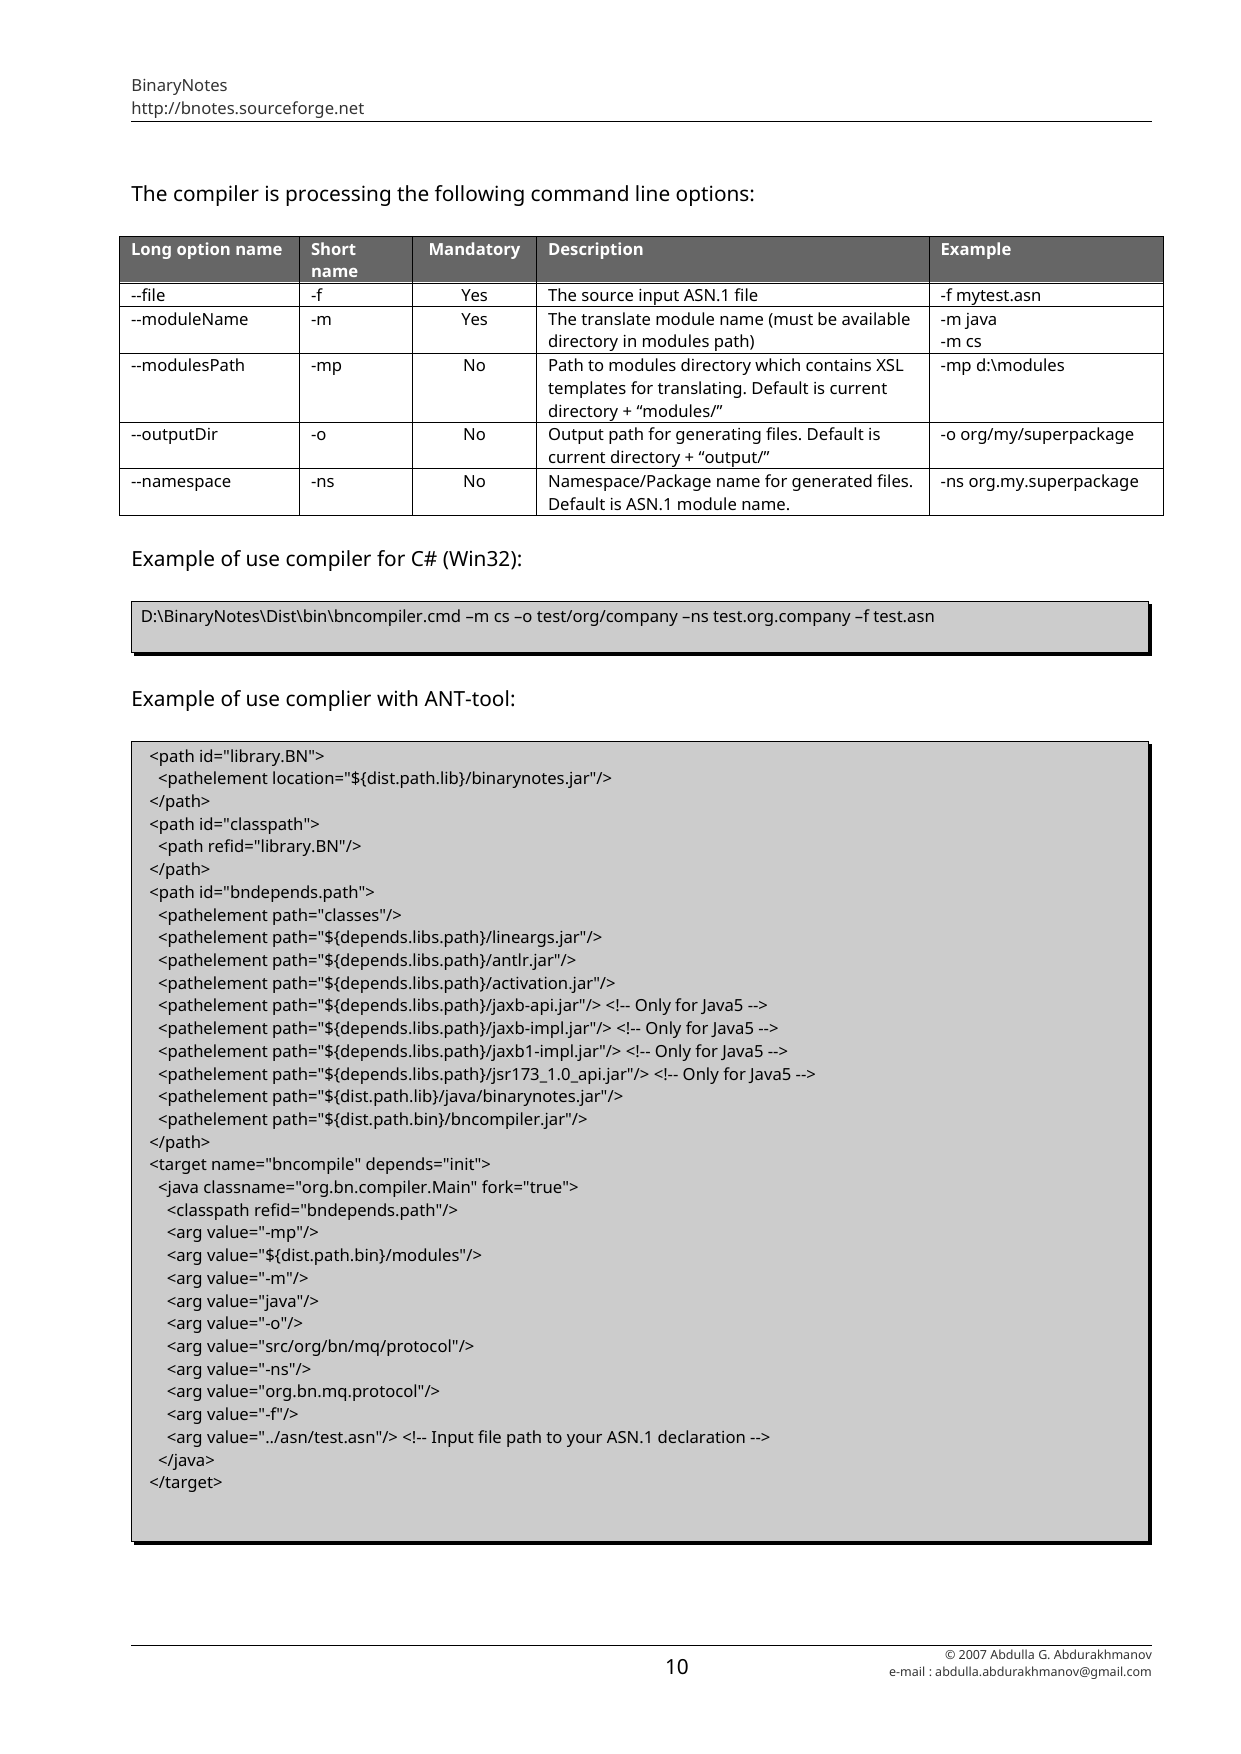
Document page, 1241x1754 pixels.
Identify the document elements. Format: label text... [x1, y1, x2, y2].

text </path> [132, 854, 1148, 877]
table_cell -m [300, 307, 412, 353]
table_cell No [413, 469, 536, 515]
table_cell No [413, 354, 536, 422]
text <pathelement path="${depends.libs.path}/lineargs.jar"/> [132, 923, 1148, 945]
table_cell -o [300, 423, 412, 468]
table_cell Path to modules directory which contains XSL templates for translating. Default is current directory + “modules/” [537, 354, 929, 422]
table_cell --outputDir [120, 423, 299, 468]
table_header Long option name [120, 237, 299, 282]
table_header Mandatory [413, 237, 536, 282]
table_cell The translate module name (must be available directory in modules path) [537, 307, 929, 353]
table_cell -ns [300, 469, 412, 515]
text <pathelement path="${depends.libs.path}/antlr.jar"/> [132, 945, 1148, 968]
text <pathelement path="${depends.libs.path}/jsr173_1.0_api.jar"/> <!-- Only for Java5 --> [132, 1059, 1148, 1082]
text <pathelement path="${dist.path.bin}/bncompiler.jar"/> [132, 1104, 1148, 1127]
table_header Example [930, 237, 1163, 282]
table_cell -mp [300, 354, 412, 422]
text <arg value="../asn/test.asn"/> <!-- Input file path to your ASN.1 declaration --> [132, 1422, 1148, 1445]
text </target> [132, 1468, 1148, 1490]
table_cell Yes [413, 284, 536, 306]
text </path> [132, 786, 1148, 809]
text <arg value="-f"/> [132, 1399, 1148, 1422]
text <arg value="-ns"/> [132, 1354, 1148, 1377]
table_cell --modulesPath [120, 354, 299, 422]
table_cell -ns org.my.superpackage [930, 469, 1163, 515]
text <pathelement path="${depends.libs.path}/jaxb-impl.jar"/> <!-- Only for Java5 --> [132, 1013, 1148, 1036]
table_cell -o org/my/superpackage [930, 423, 1163, 468]
text D:\BinaryNotes\Dist\bin\bncompiler.cmd –m cs –o test/org/company –ns test.org.company –f test.asn [132, 602, 1148, 624]
text <pathelement path="${dist.path.lib}/java/binarynotes.jar"/> [132, 1082, 1148, 1104]
table_cell -m java -m cs [930, 307, 1163, 353]
text Example of use complier with ANT-tool: [131, 684, 1152, 713]
table_cell Output path for generating files. Default is current directory + “output/” [537, 423, 929, 468]
text <path id="library.BN"> [132, 742, 1148, 764]
text <java classname="org.bn.compiler.Main" fork="true"> [132, 1172, 1148, 1195]
table_cell -f mytest.asn [930, 284, 1163, 306]
text <pathelement path="classes"/> [132, 900, 1148, 923]
text The compiler is processing the following command line options: [131, 179, 1152, 208]
table_cell -mp d:\modules [930, 354, 1163, 422]
text <pathelement path="${depends.libs.path}/activation.jar"/> [132, 968, 1148, 991]
text <arg value="-mp"/> [132, 1218, 1148, 1241]
table_cell --file [120, 284, 299, 306]
text </path> [132, 1127, 1148, 1150]
text <path id="bndepends.path"> [132, 877, 1148, 900]
text <target name="bncompile" depends="init"> [132, 1150, 1148, 1172]
table_cell --namespace [120, 469, 299, 515]
table_cell -f [300, 284, 412, 306]
text <arg value="-m"/> [132, 1263, 1148, 1286]
text <arg value="-o"/> [132, 1309, 1148, 1331]
text <pathelement path="${depends.libs.path}/jaxb1-impl.jar"/> <!-- Only for Java5 --> [132, 1036, 1148, 1059]
table_cell Namespace/Package name for generated files. Default is ASN.1 module name. [537, 469, 929, 515]
table_cell The source input ASN.1 file [537, 284, 929, 306]
table_cell No [413, 423, 536, 468]
text <arg value="java"/> [132, 1286, 1148, 1309]
table_cell Yes [413, 307, 536, 353]
table_cell --moduleName [120, 307, 299, 353]
table_header Description [537, 237, 929, 282]
text <arg value="org.bn.mq.protocol"/> [132, 1377, 1148, 1399]
text <arg value="${dist.path.bin}/modules"/> [132, 1241, 1148, 1263]
table_header Short name [300, 237, 412, 282]
text <pathelement path="${depends.libs.path}/jaxb-api.jar"/> <!-- Only for Java5 --> [132, 991, 1148, 1013]
text </java> [132, 1445, 1148, 1468]
text <pathelement location="${dist.path.lib}/binarynotes.jar"/> [132, 764, 1148, 786]
text <path id="classpath"> [132, 809, 1148, 832]
text <arg value="src/org/bn/mq/protocol"/> [132, 1331, 1148, 1354]
text <path refid="library.BN"/> [132, 832, 1148, 854]
text <classpath refid="bndepends.path"/> [132, 1195, 1148, 1218]
text Example of use compiler for C# (Win32): [131, 544, 1152, 573]
